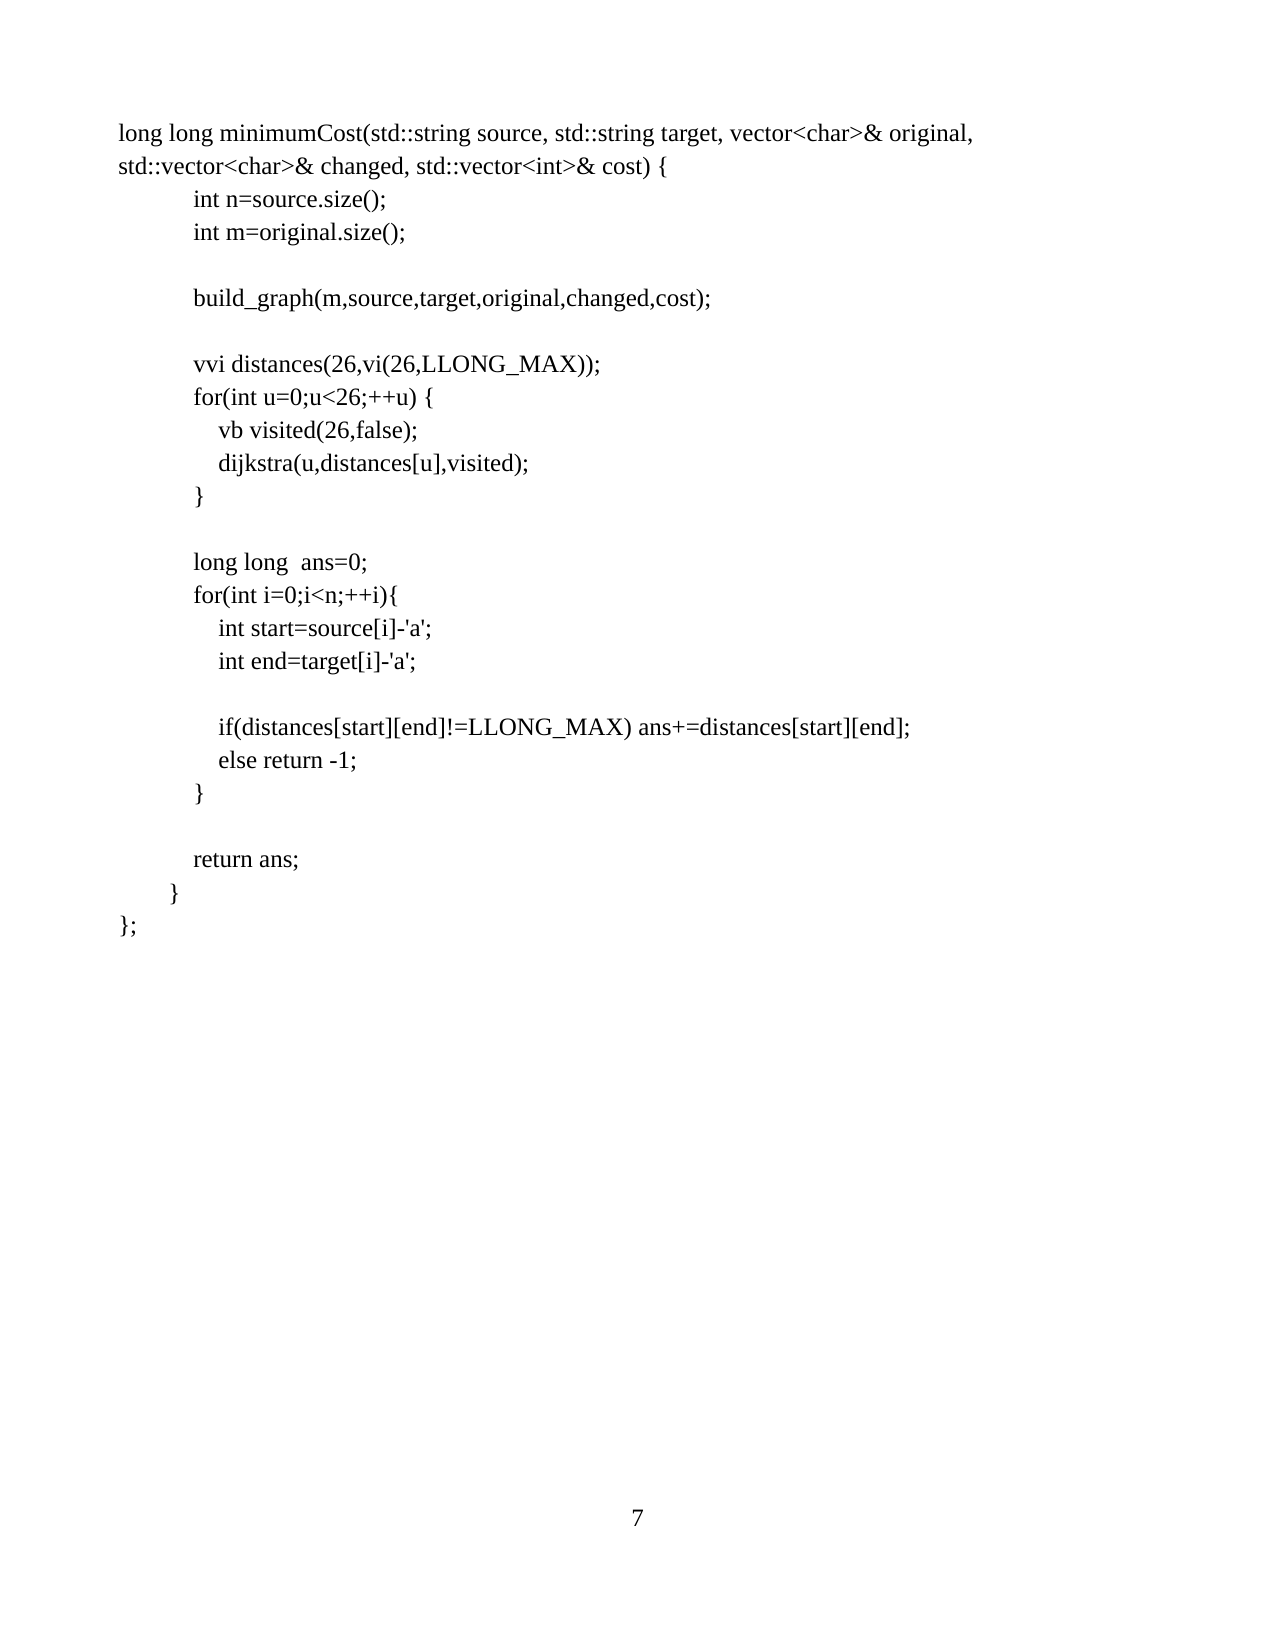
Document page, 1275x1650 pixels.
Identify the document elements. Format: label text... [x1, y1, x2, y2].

text return ans; [118, 844, 1157, 873]
text int end=target[i]-'a'; [118, 646, 1157, 675]
text if(distances[start][end]!=LLONG_MAX) ans+=distances[start][end]; [118, 712, 1157, 741]
text for(int u=0;u<26;++u) { [118, 382, 1157, 411]
text dijkstra(u,distances[u],visited); [118, 448, 1157, 477]
text int n=source.size(); [118, 184, 1157, 213]
text vb visited(26,false); [118, 415, 1157, 444]
text } [118, 878, 1157, 906]
text int m=original.size(); [118, 217, 1157, 246]
text } [118, 481, 1157, 510]
text for(int i=0;i<n;++i){ [118, 580, 1157, 609]
text int start=source[i]-'a'; [118, 613, 1157, 642]
text } [118, 778, 1157, 807]
text else return -1; [118, 746, 1157, 774]
text build_graph(m,source,target,original,changed,cost); [118, 283, 1157, 312]
text long long minimumCost(std::string source, std::string target, vector<char>& original, std::vector<char>& changed, std::vector<int>& cost) { [118, 118, 1157, 180]
text long long ans=0; [118, 547, 1157, 576]
text vvi distances(26,vi(26,LLONG_MAX)); [118, 349, 1157, 378]
text }; [118, 911, 1157, 939]
